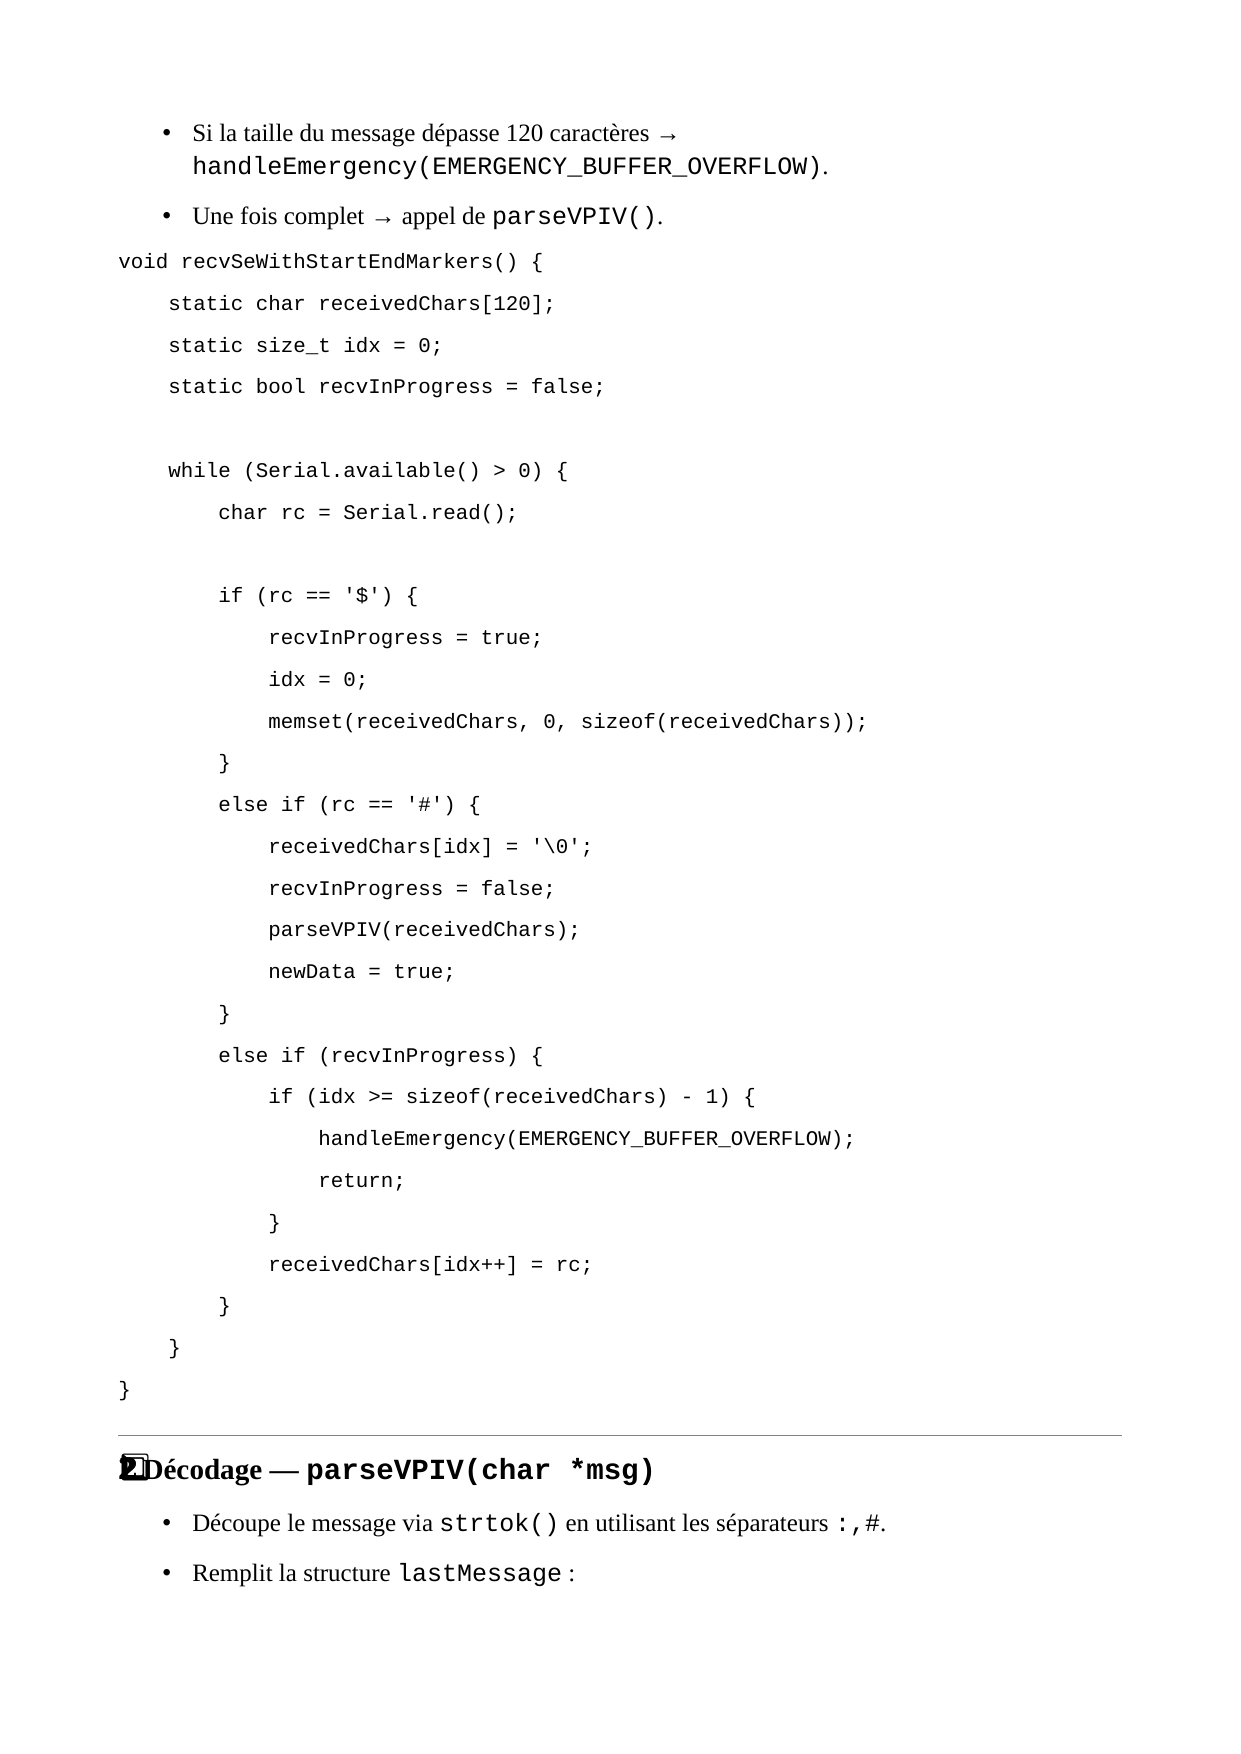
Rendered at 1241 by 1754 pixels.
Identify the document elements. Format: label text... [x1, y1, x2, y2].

text static size_t idx = 0; [118, 335, 1122, 358]
text } [118, 1295, 1122, 1319]
text } [118, 752, 1122, 776]
text } [118, 1212, 1122, 1236]
text void recvSeWithStartEndMarkers() { [118, 251, 1122, 275]
text recvInProgress = false; [118, 878, 1122, 901]
text if (idx >= sizeof(receivedChars) - 1) { [118, 1087, 1122, 1110]
list Si la taille du message dépasse 120 caractères → handleEmergency(EMERGENCY_BUFFER_OVERFLOW). [162, 118, 1122, 182]
text newData = true; [118, 961, 1122, 985]
text } [118, 1379, 1122, 1403]
text receivedChars[idx] = '\0'; [118, 836, 1122, 859]
text recvInProgress = true; [118, 627, 1122, 651]
list Remplit la structure lastMessage : [162, 1558, 1122, 1589]
text handleEmergency(EMERGENCY_BUFFER_OVERFLOW); [118, 1128, 1122, 1152]
list Découpe le message via strtok() en utilisant les séparateurs :,#. [162, 1508, 1122, 1539]
list Une fois complet → appel de parseVPIV(). [162, 201, 1122, 232]
text static char receivedChars[120]; [118, 293, 1122, 317]
text receivedChars[idx++] = rc; [118, 1254, 1122, 1277]
text memset(receivedChars, 0, sizeof(receivedChars)); [118, 711, 1122, 734]
text } [118, 1337, 1122, 1361]
text parseVPIV(receivedChars); [118, 919, 1122, 943]
text idx = 0; [118, 669, 1122, 692]
text char rc = Serial.read(); [118, 502, 1122, 525]
text else if (rc == '#') { [118, 794, 1122, 818]
text return; [118, 1170, 1122, 1194]
text } [118, 1003, 1122, 1027]
subtitle 2️⃣ Décodage — parseVPIV(char *msg) [118, 1452, 1122, 1488]
text if (rc == '$') { [118, 585, 1122, 609]
text else if (recvInProgress) { [118, 1045, 1122, 1068]
text static bool recvInProgress = false; [118, 376, 1122, 400]
text while (Serial.available() > 0) { [118, 460, 1122, 484]
